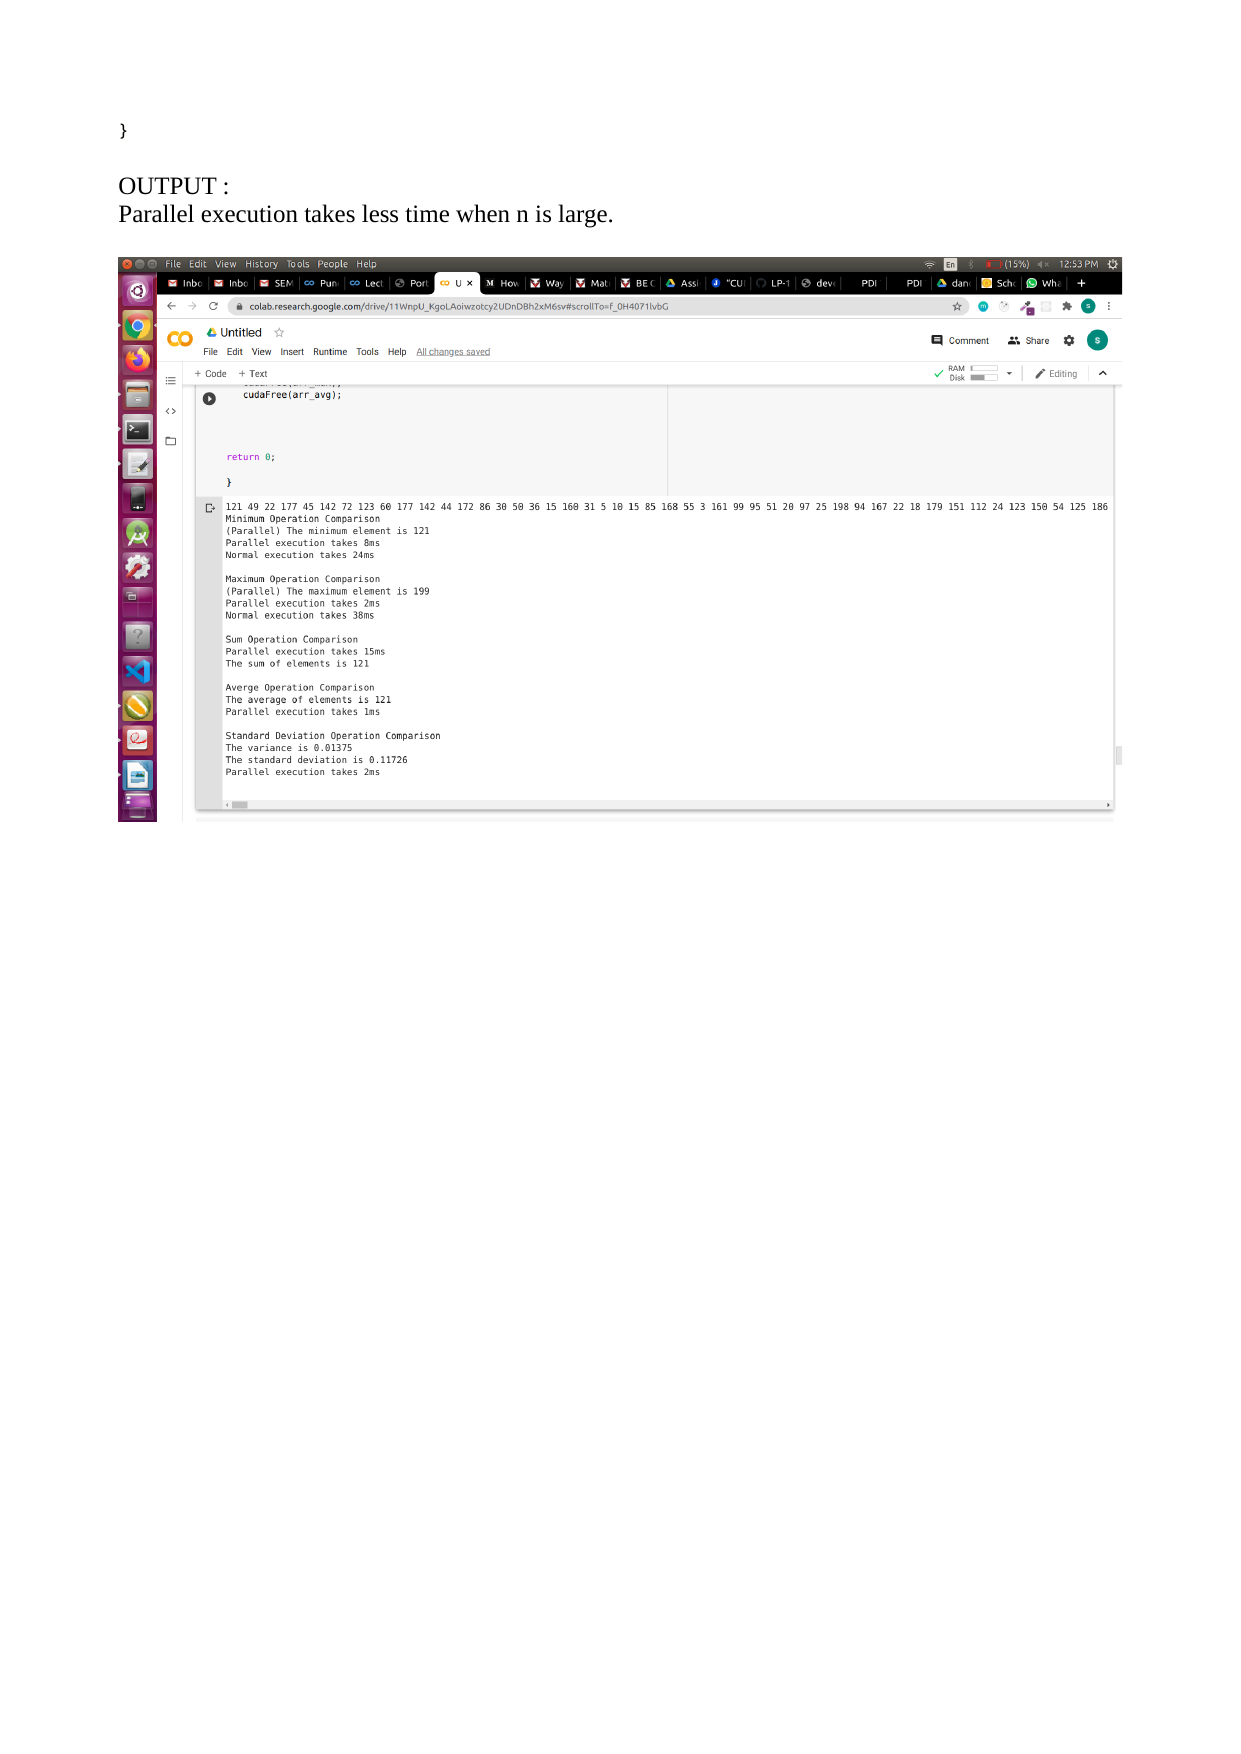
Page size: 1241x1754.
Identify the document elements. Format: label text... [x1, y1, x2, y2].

text OUTPUT : [118, 171, 1122, 199]
text } [118, 118, 1122, 142]
text Parallel execution takes less time when n is large. [118, 199, 1122, 228]
picture [118, 257, 1123, 822]
